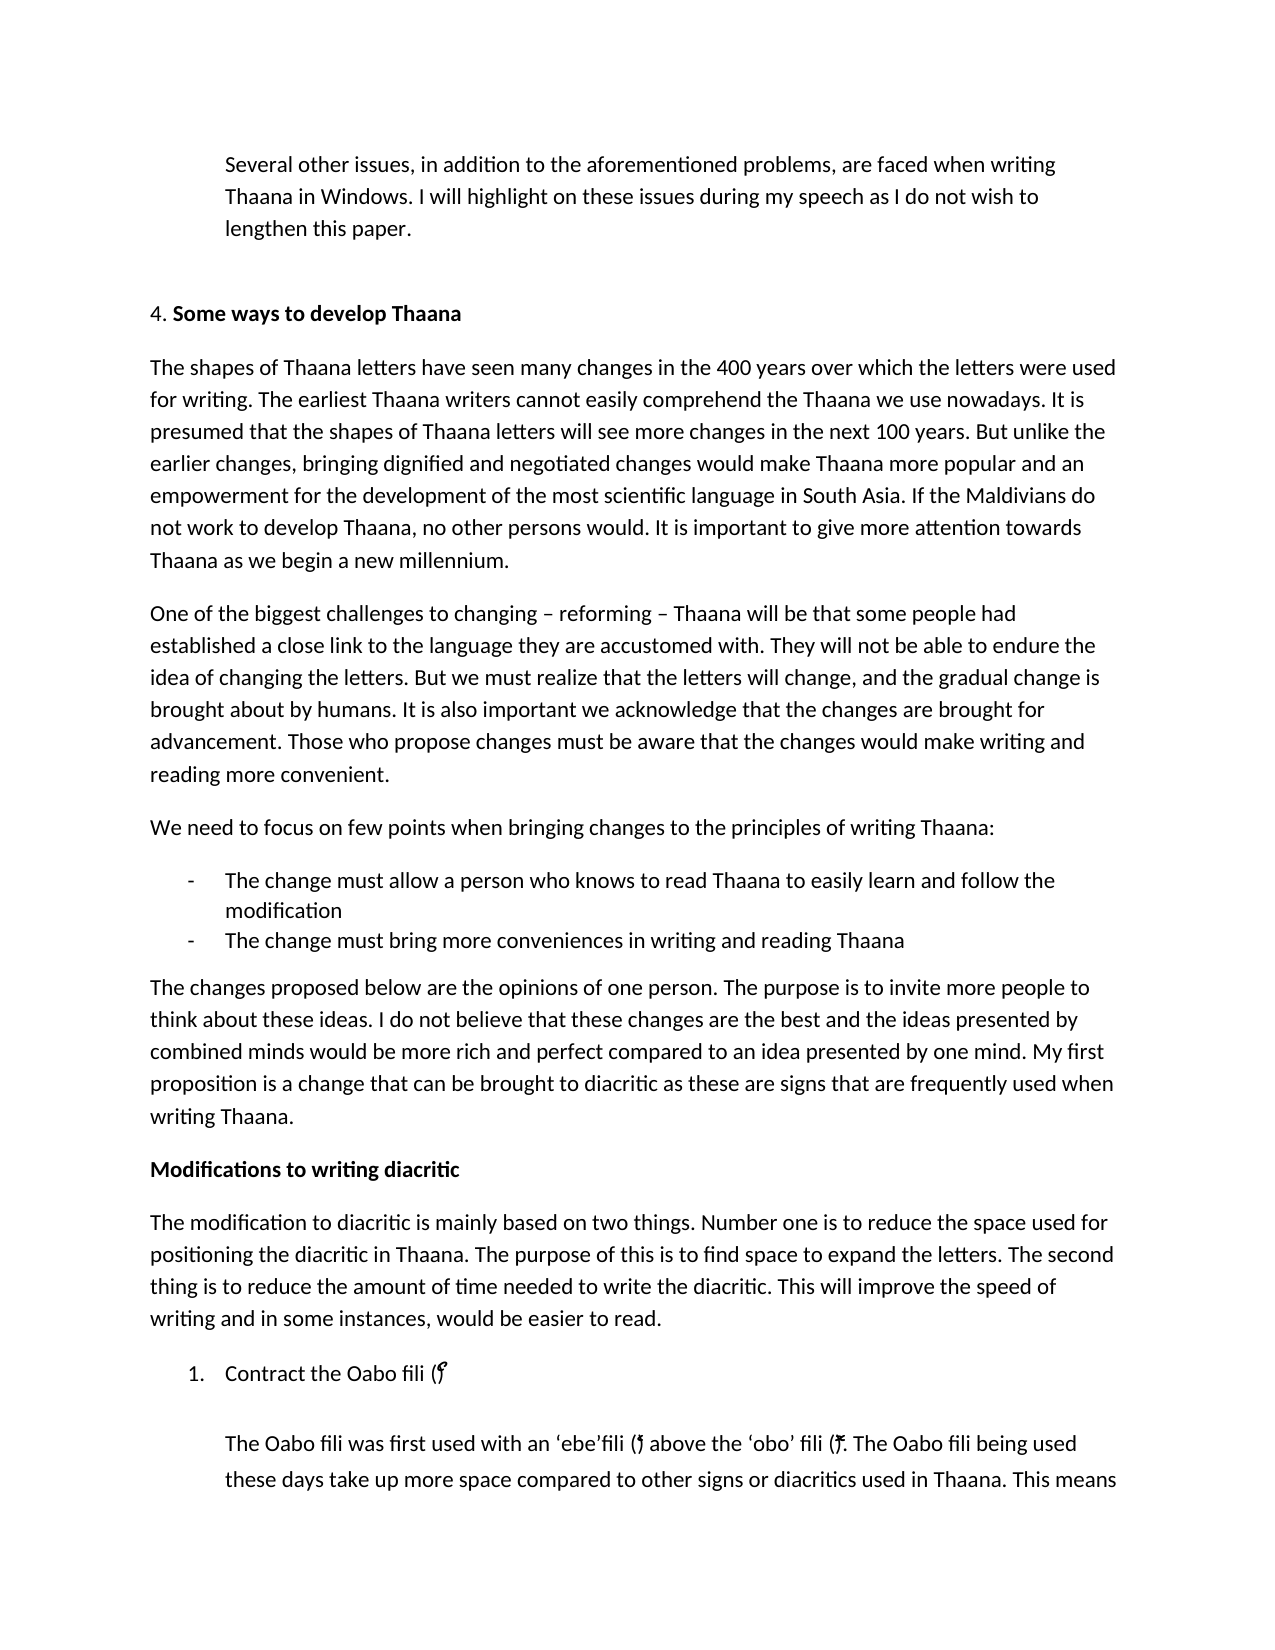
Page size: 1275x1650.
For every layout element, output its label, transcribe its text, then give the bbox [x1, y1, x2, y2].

list The change must allow a person who knows to read Thaana to easily learn and follow the modification [187, 866, 1125, 924]
text We need to focus on few points when bringing changes to the principles of writing Thaana: [150, 813, 1125, 841]
text Modifications to writing diacritic [150, 1155, 1125, 1183]
list The change must bring more conveniences in writing and reading Thaana [187, 926, 1125, 954]
list The Oabo fili was first used with an ‘ebe’fili (ެ) above the ‘obo’ fili (ޮ). The Oabo fili being used these days take up more space compared to other signs or diacritics used in Thaana. This means [225, 1427, 1125, 1493]
list Contract the Oabo fili (ޯ) [187, 1357, 1125, 1392]
text The changes proposed below are the opinions of one person. The purpose is to invite more people to think about these ideas. I do not believe that these changes are the best and the ideas presented by combined minds would be more rich and perfect compared to an idea presented by one mind. My first proposition is a change that can be brought to diacritic as these are signs that are frequently used when writing Thaana. [150, 973, 1125, 1130]
text The modification to diacritic is mainly based on two things. Number one is to reduce the space used for positioning the diacritic in Thaana. The purpose of this is to find space to expand the letters. The second thing is to reduce the amount of time needed to write the diacritic. This will improve the speed of writing and in some instances, would be easier to read. [150, 1208, 1125, 1332]
text 4. Some ways to develop Thaana [150, 299, 1125, 328]
text One of the biggest challenges to changing – reforming – Thaana will be that some people had established a close link to the language they are accustomed with. They will not be able to endure the idea of changing the letters. But we must realize that the letters will change, and the gradual change is brought about by humans. It is also important we acknowledge that the changes are brought for advancement. Those who propose changes must be aware that the changes would make writing and reading more convenient. [150, 599, 1125, 788]
list Several other issues, in addition to the aforementioned problems, are faced when writing Thaana in Windows. I will highlight on these issues during my speech as I do not wish to lengthen this paper. [225, 150, 1125, 242]
text The shapes of Thaana letters have seen many changes in the 400 years over which the letters were used for writing. The earliest Thaana writers cannot easily comprehend the Thaana we use nowadays. It is presumed that the shapes of Thaana letters will see more changes in the next 100 years. But unlike the earlier changes, bringing dignified and negotiated changes would make Thaana more popular and an empowerment for the development of the most scientific language in South Asia. If the Maldivians do not work to develop Thaana, no other persons would. It is important to give more attention towards Thaana as we begin a new millennium. [150, 353, 1125, 574]
